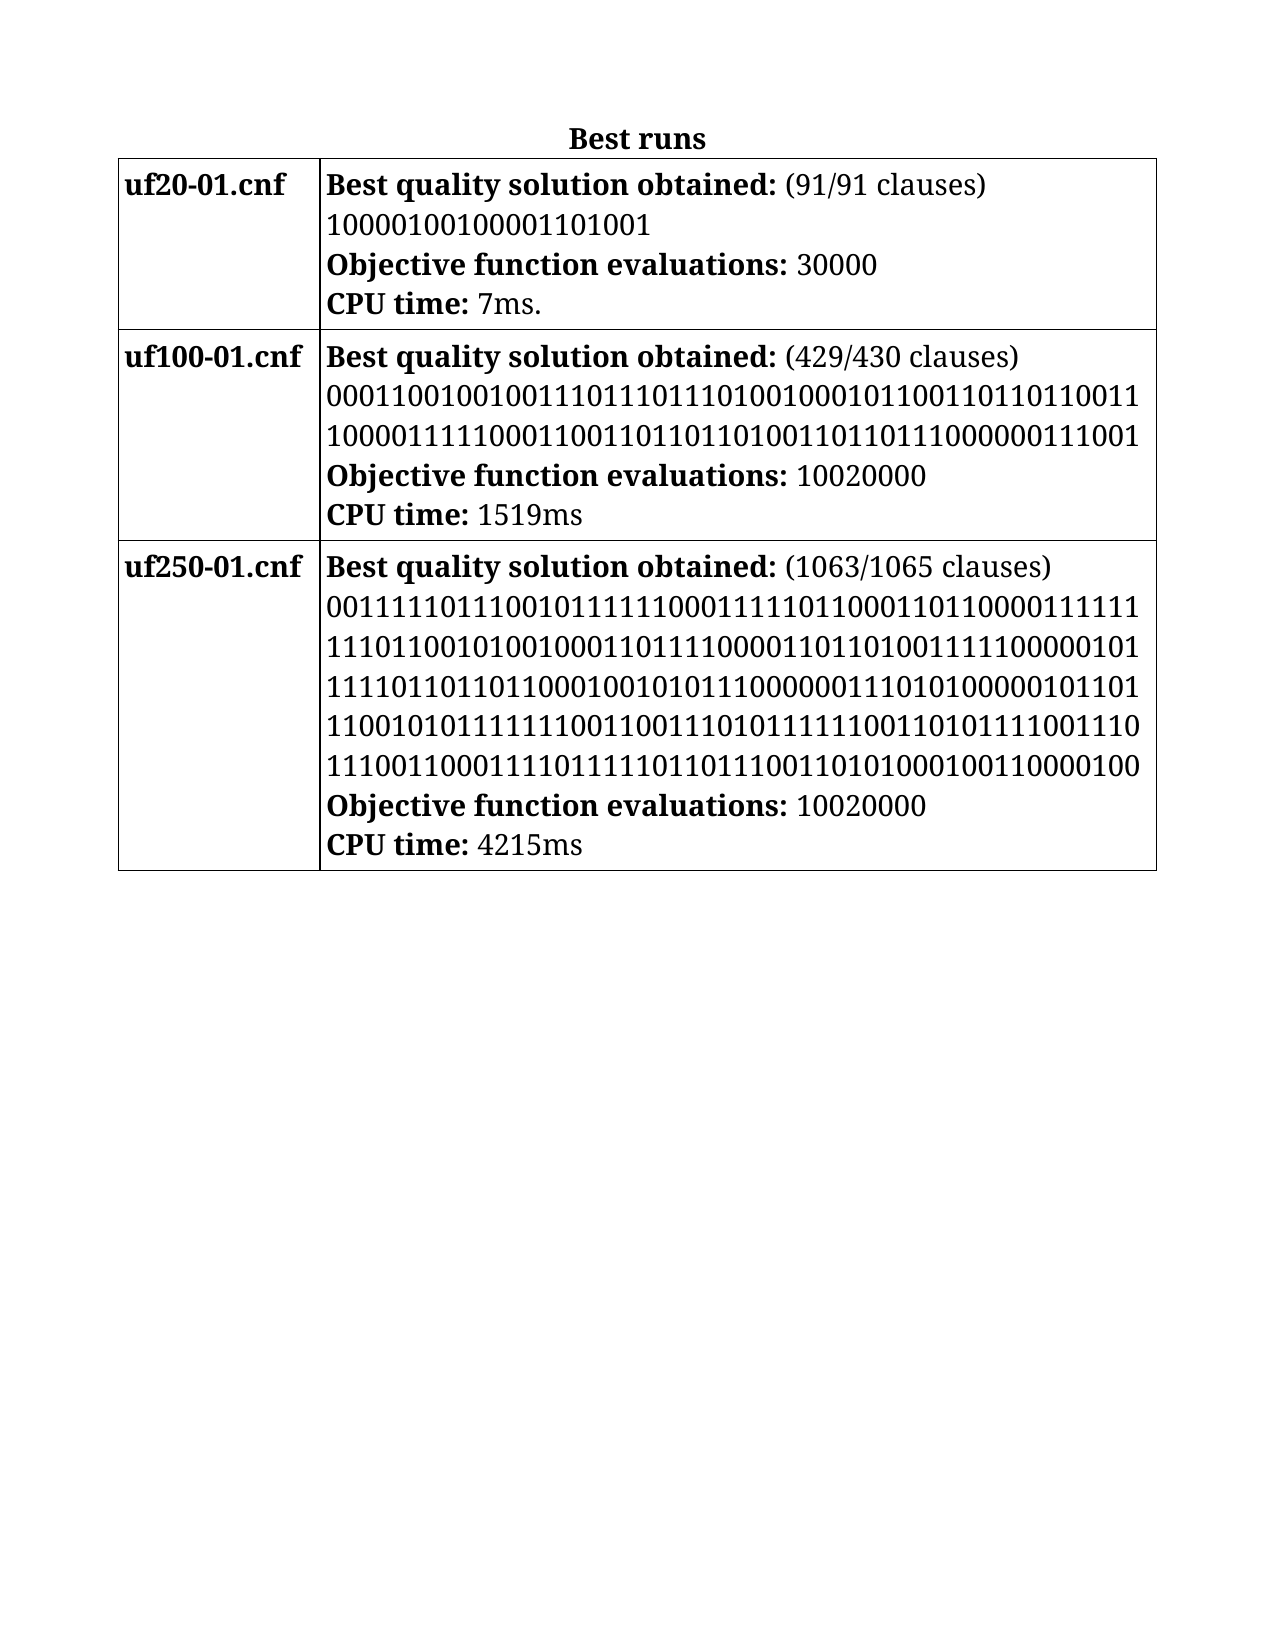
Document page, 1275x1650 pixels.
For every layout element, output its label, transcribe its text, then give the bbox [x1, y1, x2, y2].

table_cell Best quality solution obtained: (1063/1065 clauses) 0011111011100101111110001111101100011011000011111111101100101001000110111100001101101001111100000101111101101101100010010101110000001110101000001011011100101011111110011001110101111110011010111100111011100110001111011111011011100110101000100110000100 Objective function evaluations: 10020000 CPU time: 4215ms [321, 541, 1156, 870]
table_cell Best quality solution obtained: (429/430 clauses) 0001100100100111011101110100100010110011011011001110000111110001100110110110100110110111000000111001 Objective function evaluations: 10020000 CPU time: 1519ms [321, 330, 1156, 540]
table_cell uf250-01.cnf [119, 541, 319, 870]
table_header uf20-01.cnf [119, 159, 319, 329]
text Best runs [118, 118, 1157, 158]
table_header Best quality solution obtained: (91/91 clauses) 10000100100001101001 Objective function evaluations: 30000 CPU time: 7ms. [321, 159, 1156, 329]
table_cell uf100-01.cnf [119, 330, 319, 540]
